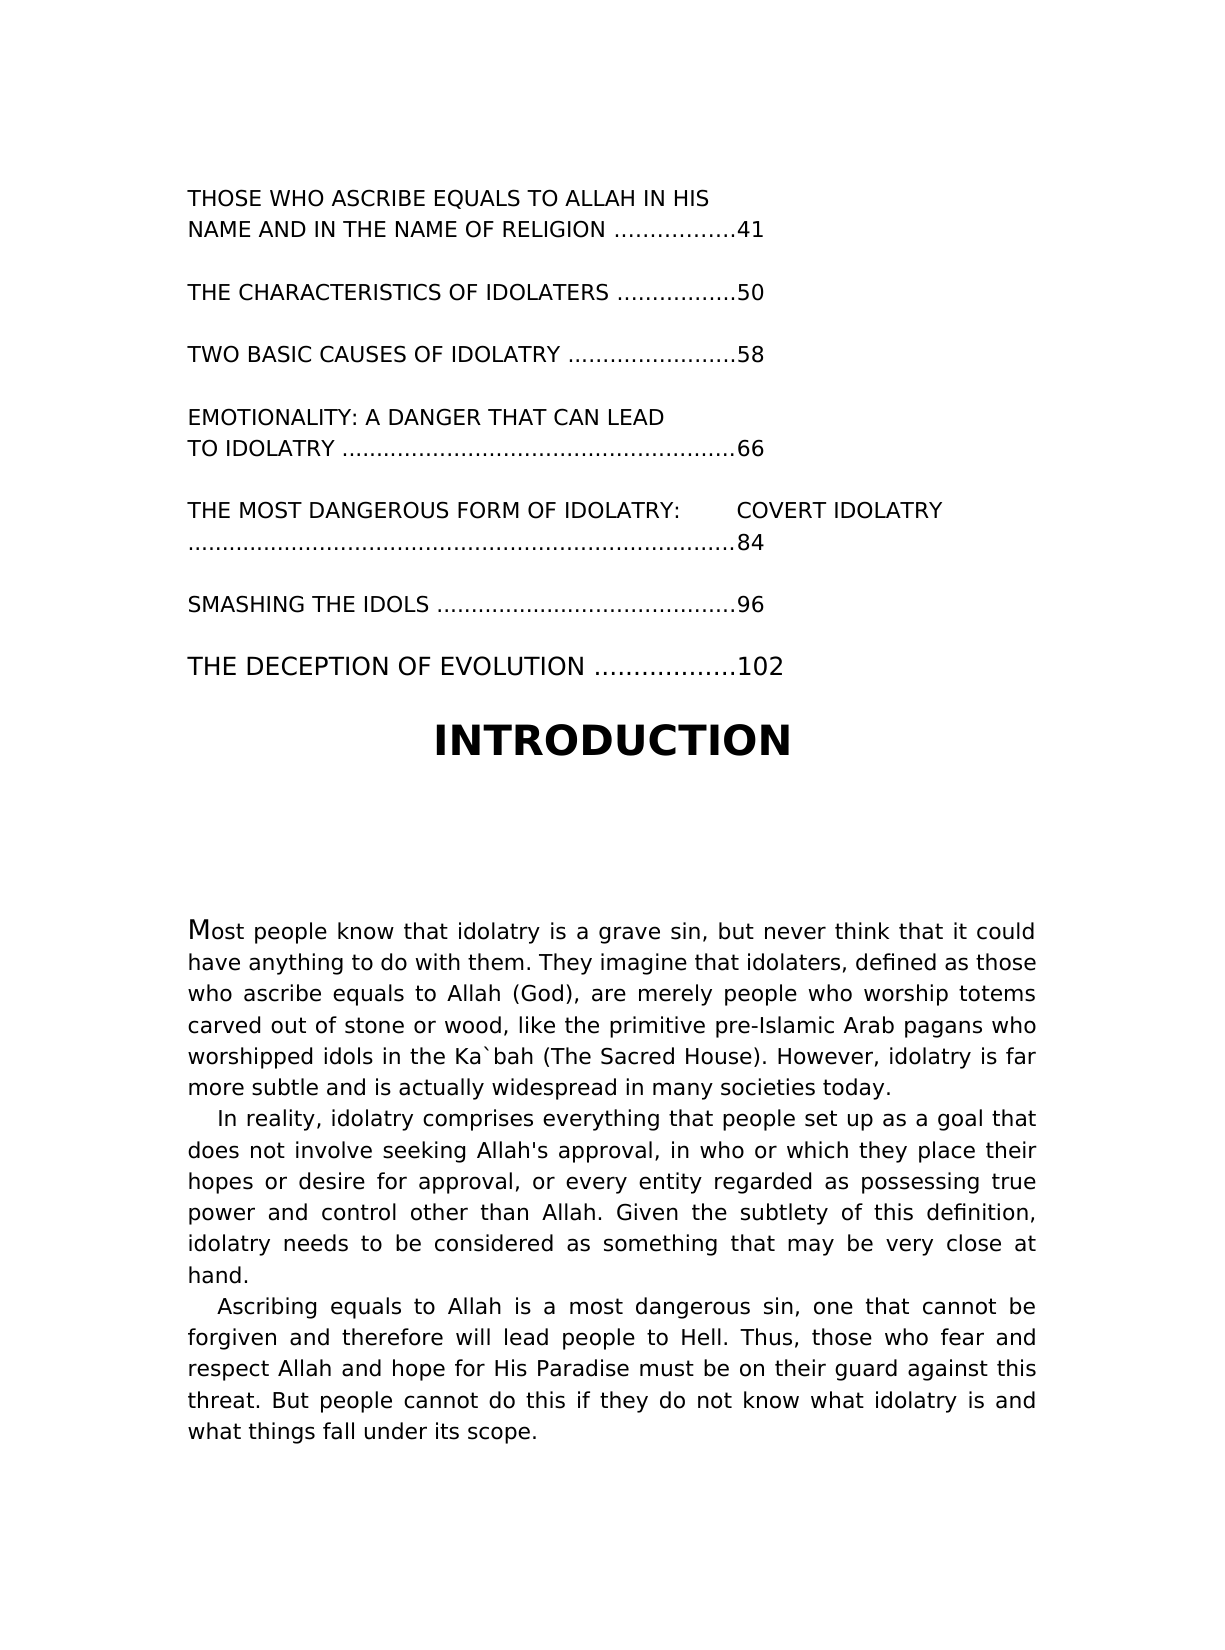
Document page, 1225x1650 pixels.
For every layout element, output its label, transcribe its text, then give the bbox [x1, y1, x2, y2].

text THOSE WHO ASCRIBE EQUALS TO ALLAH IN HIS [187, 181, 1037, 212]
text THE MOST DANGEROUS FORM OF IDOLATRY: COVERT IDOLATRY 84 [187, 494, 1037, 556]
text Ascribing equals to Allah is a most dangerous sin, one that cannot be forgiven and therefore will lead people to Hell. Thus, those who fear and respect Allah and hope for His Paradise must be on their guard against this threat. But people cannot do this if they do not know what idolatry is and what things fall under its scope. [187, 1289, 1037, 1446]
text Most people know that idolatry is a grave sin, but never think that it could have anything to do with them. They imagine that idolaters, defined as those who ascribe equals to Allah (God), are merely people who worship totems carved out of stone or wood, like the primitive pre-Islamic Arab pagans who worshipped idols in the Ka`bah (The Sacred House). However, idolatry is far more subtle and is actually widespread in many societies today. [187, 914, 1037, 1102]
text NAME AND IN THE NAME OF RELIGION 41 [187, 212, 1037, 244]
text SMASHING THE IDOLS 96 [187, 587, 1037, 619]
text THE DECEPTION OF EVOLUTION 102 [187, 650, 1037, 681]
text TWO BASIC CAUSES OF IDOLATRY 58 [187, 337, 1037, 369]
text THE CHARACTERISTICS OF IDOLATERS 50 [187, 275, 1037, 306]
text In reality, idolatry comprises everything that people set up as a goal that does not involve seeking Allah's approval, in who or which they place their hopes or desire for approval, or every entity regarded as possessing true power and control other than Allah. Given the subtlety of this definition, idolatry needs to be considered as something that may be very close at hand. [187, 1102, 1037, 1289]
text EMOTIONALITY: A DANGER THAT CAN LEAD [187, 400, 1037, 431]
text INTRODUCTION [187, 712, 1037, 767]
text TO IDOLATRY 66 [187, 431, 1037, 462]
